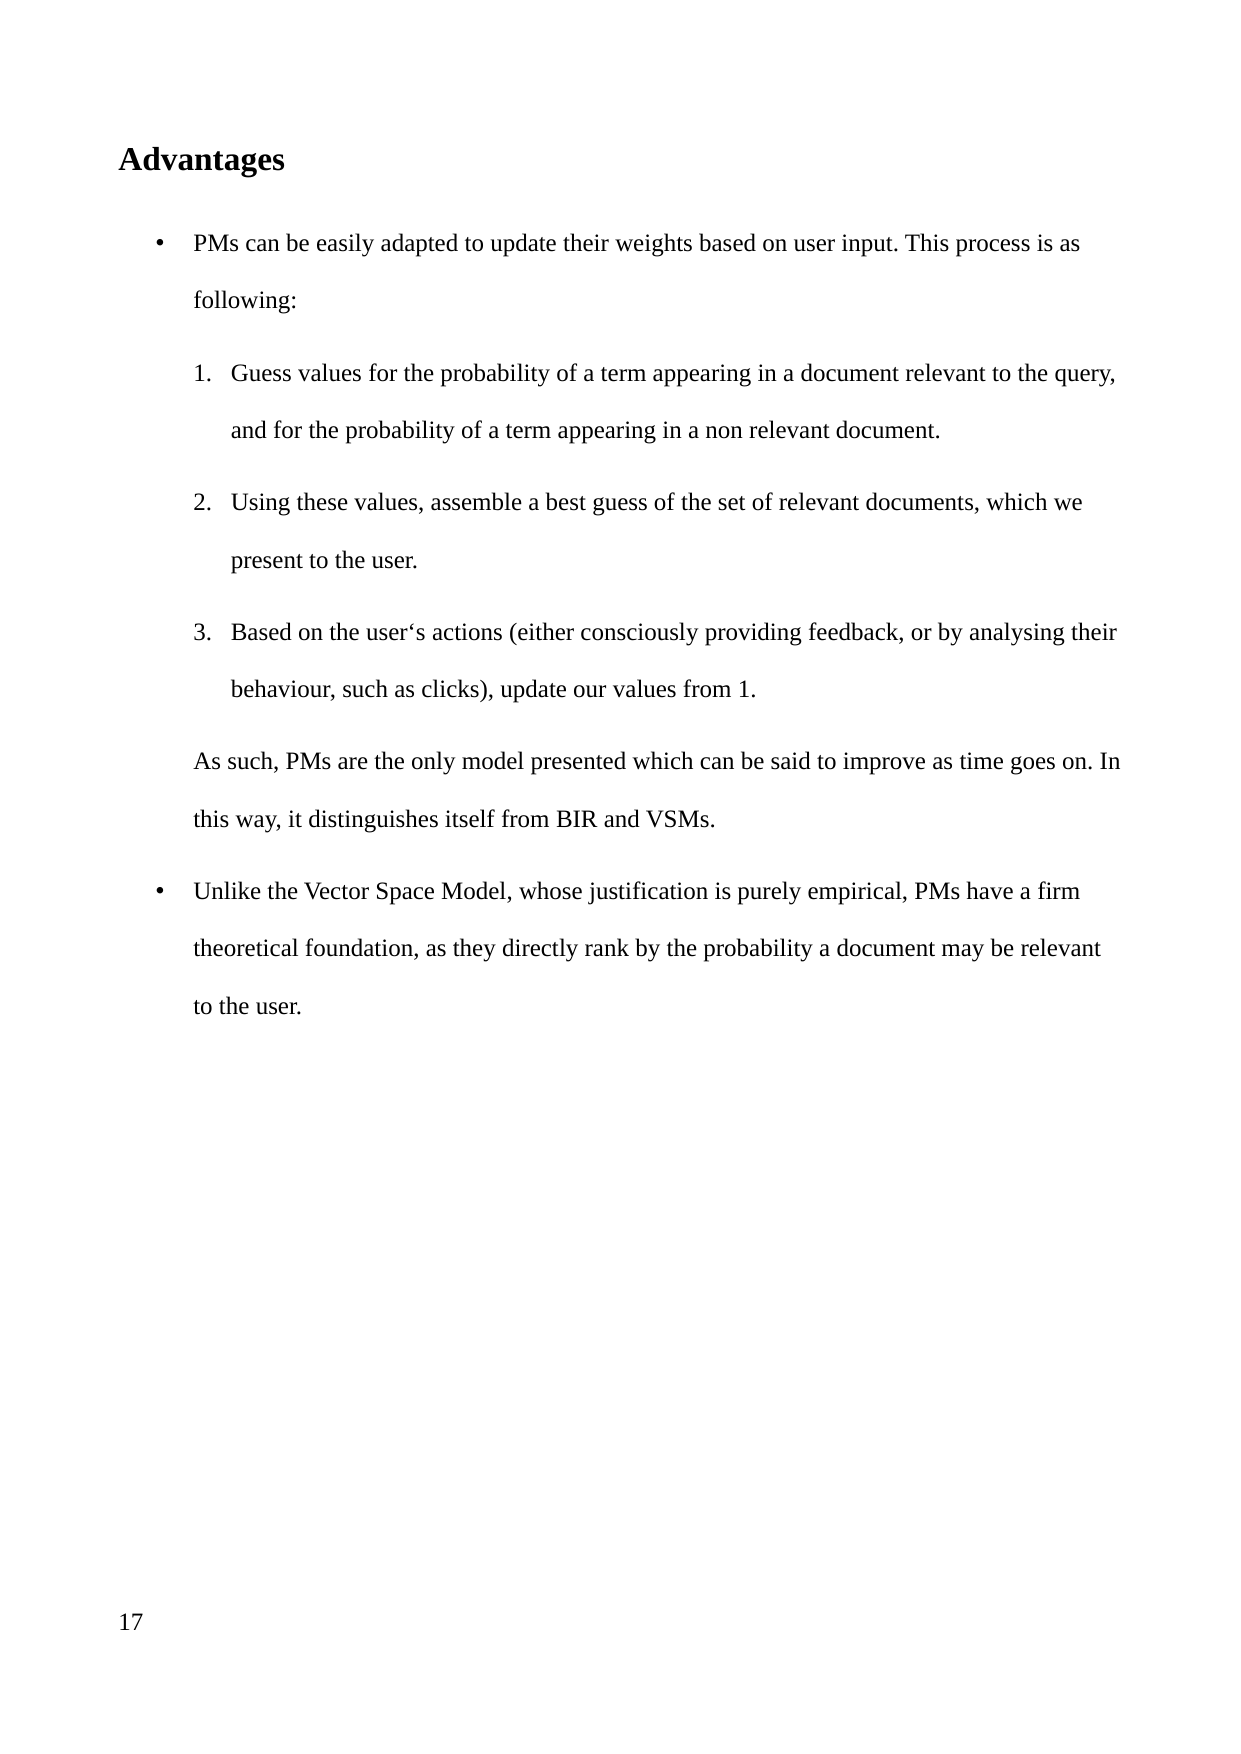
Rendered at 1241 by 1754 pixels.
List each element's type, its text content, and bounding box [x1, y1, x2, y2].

list Based on the user‘s actions (either consciously providing feedback, or by analysing their behaviour, such as clicks), update our values from 1. [193, 617, 1122, 703]
list Using these values, assemble a best guess of the set of relevant documents, which we present to the user. [193, 487, 1122, 573]
list Unlike the Vector Space Model, whose justification is purely empirical, PMs have a firm theoretical foundation, as they directly rank by the probability a document may be relevant to the user. [156, 876, 1122, 1020]
subtitle Advantages [118, 139, 1122, 177]
list PMs can be easily adapted to update their weights based on user input. This process is as following: [156, 228, 1122, 314]
list Guess values for the probability of a term appearing in a document relevant to the query, and for the probability of a term appearing in a non relevant document. [193, 358, 1122, 444]
list As such, PMs are the only model presented which can be said to improve as time goes on. In this way, it distinguishes itself from BIR and VSMs. [156, 746, 1122, 833]
